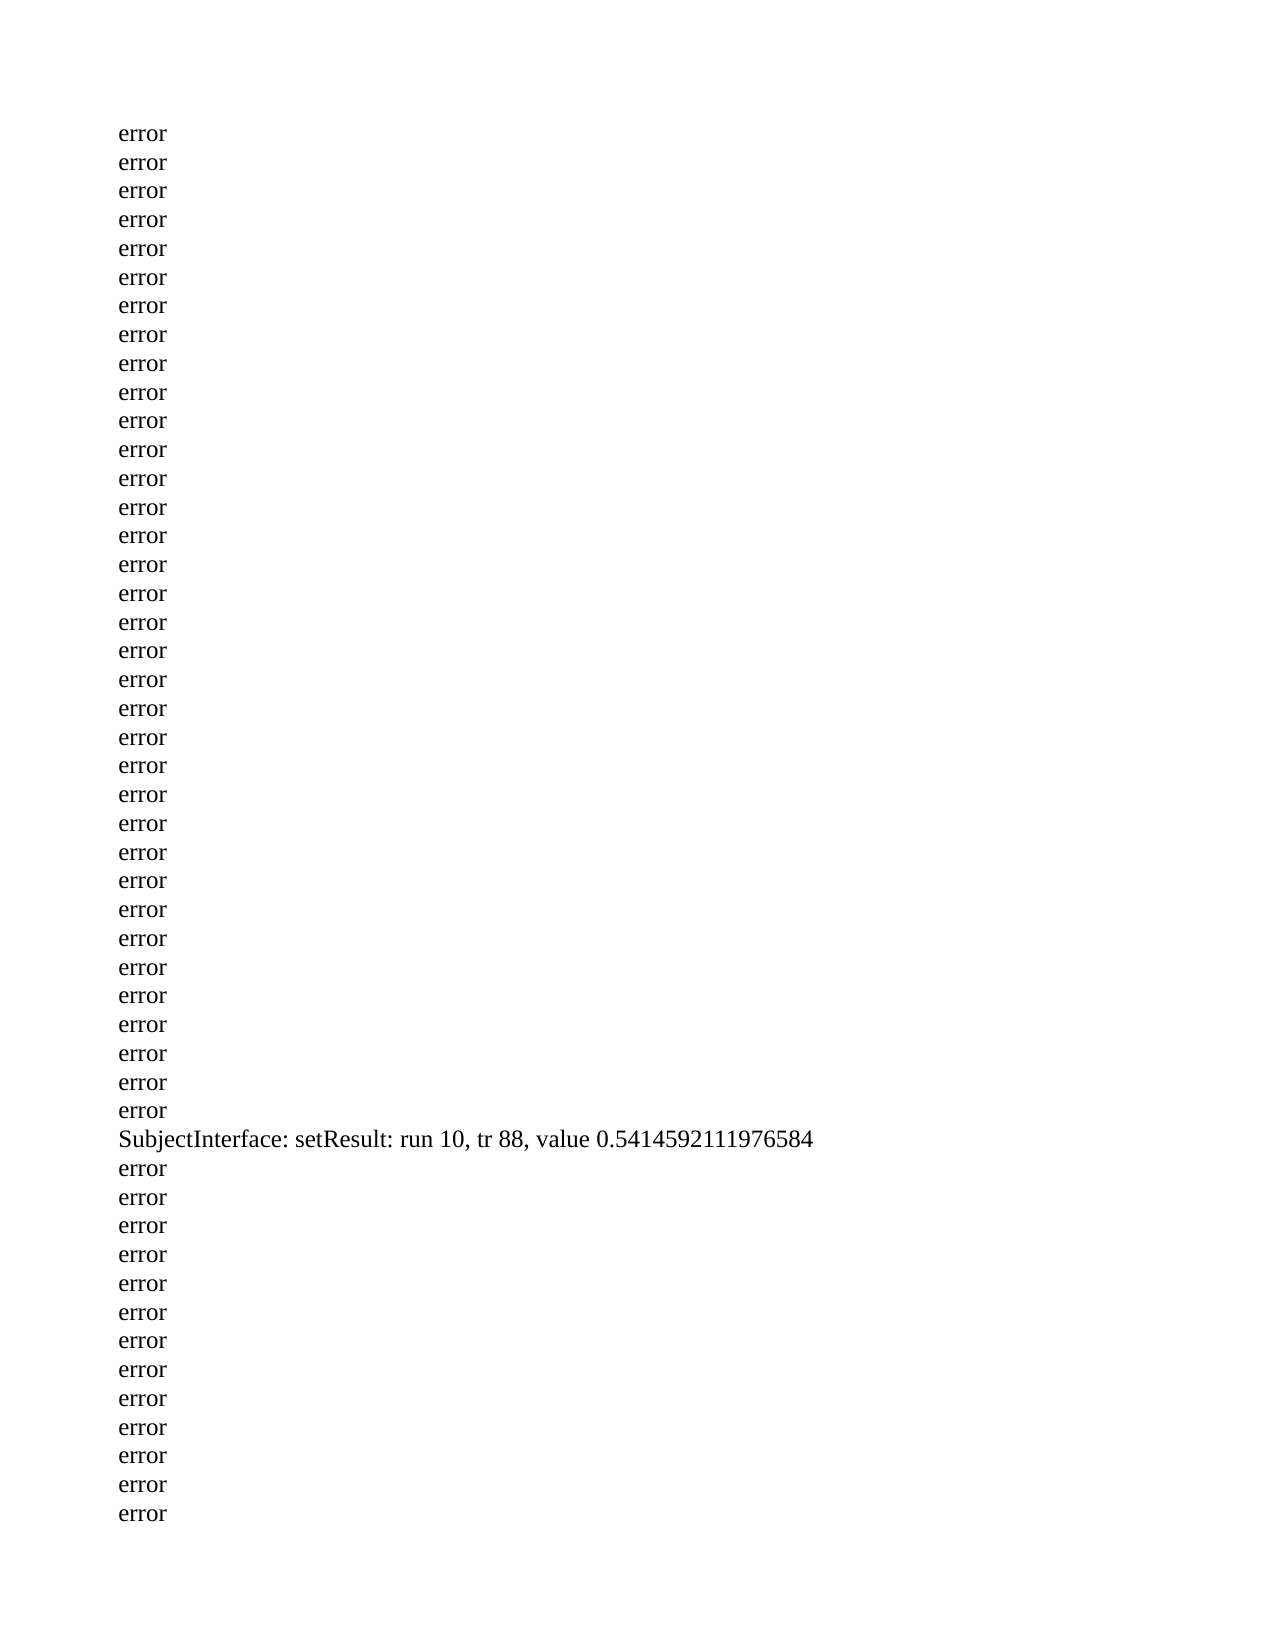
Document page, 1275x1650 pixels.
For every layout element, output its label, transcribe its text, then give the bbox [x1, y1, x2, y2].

text error [118, 1498, 1157, 1527]
text error [118, 1096, 1157, 1124]
text error [118, 578, 1157, 607]
text error [118, 406, 1157, 434]
text error [118, 779, 1157, 808]
text error [118, 808, 1157, 837]
text error [118, 894, 1157, 923]
text error [118, 1354, 1157, 1383]
text error [118, 751, 1157, 779]
text error [118, 176, 1157, 204]
text error [118, 319, 1157, 348]
text error [118, 837, 1157, 866]
text error [118, 923, 1157, 952]
text error [118, 664, 1157, 693]
text error [118, 1412, 1157, 1441]
text error [118, 636, 1157, 664]
text error [118, 1239, 1157, 1268]
text error [118, 1211, 1157, 1239]
text error [118, 549, 1157, 578]
text error [118, 377, 1157, 406]
text error [118, 693, 1157, 722]
text error [118, 981, 1157, 1009]
text error [118, 1038, 1157, 1067]
text error [118, 722, 1157, 751]
text error [118, 1297, 1157, 1326]
text error [118, 607, 1157, 636]
text error [118, 1268, 1157, 1297]
text error [118, 521, 1157, 549]
text error [118, 434, 1157, 463]
text error [118, 1009, 1157, 1038]
text error [118, 952, 1157, 981]
text error [118, 1326, 1157, 1354]
text error [118, 147, 1157, 176]
text error [118, 233, 1157, 262]
text error [118, 262, 1157, 291]
text error [118, 1441, 1157, 1469]
text error [118, 1153, 1157, 1182]
text error [118, 1383, 1157, 1412]
text error [118, 348, 1157, 377]
text error [118, 463, 1157, 492]
text error [118, 866, 1157, 894]
text error [118, 1067, 1157, 1096]
text error [118, 291, 1157, 319]
text error [118, 1469, 1157, 1498]
text error [118, 204, 1157, 233]
text error [118, 492, 1157, 521]
text error [118, 1182, 1157, 1211]
text error [118, 118, 1157, 147]
text SubjectInterface: setResult: run 10, tr 88, value 0.5414592111976584 [118, 1124, 1157, 1153]
